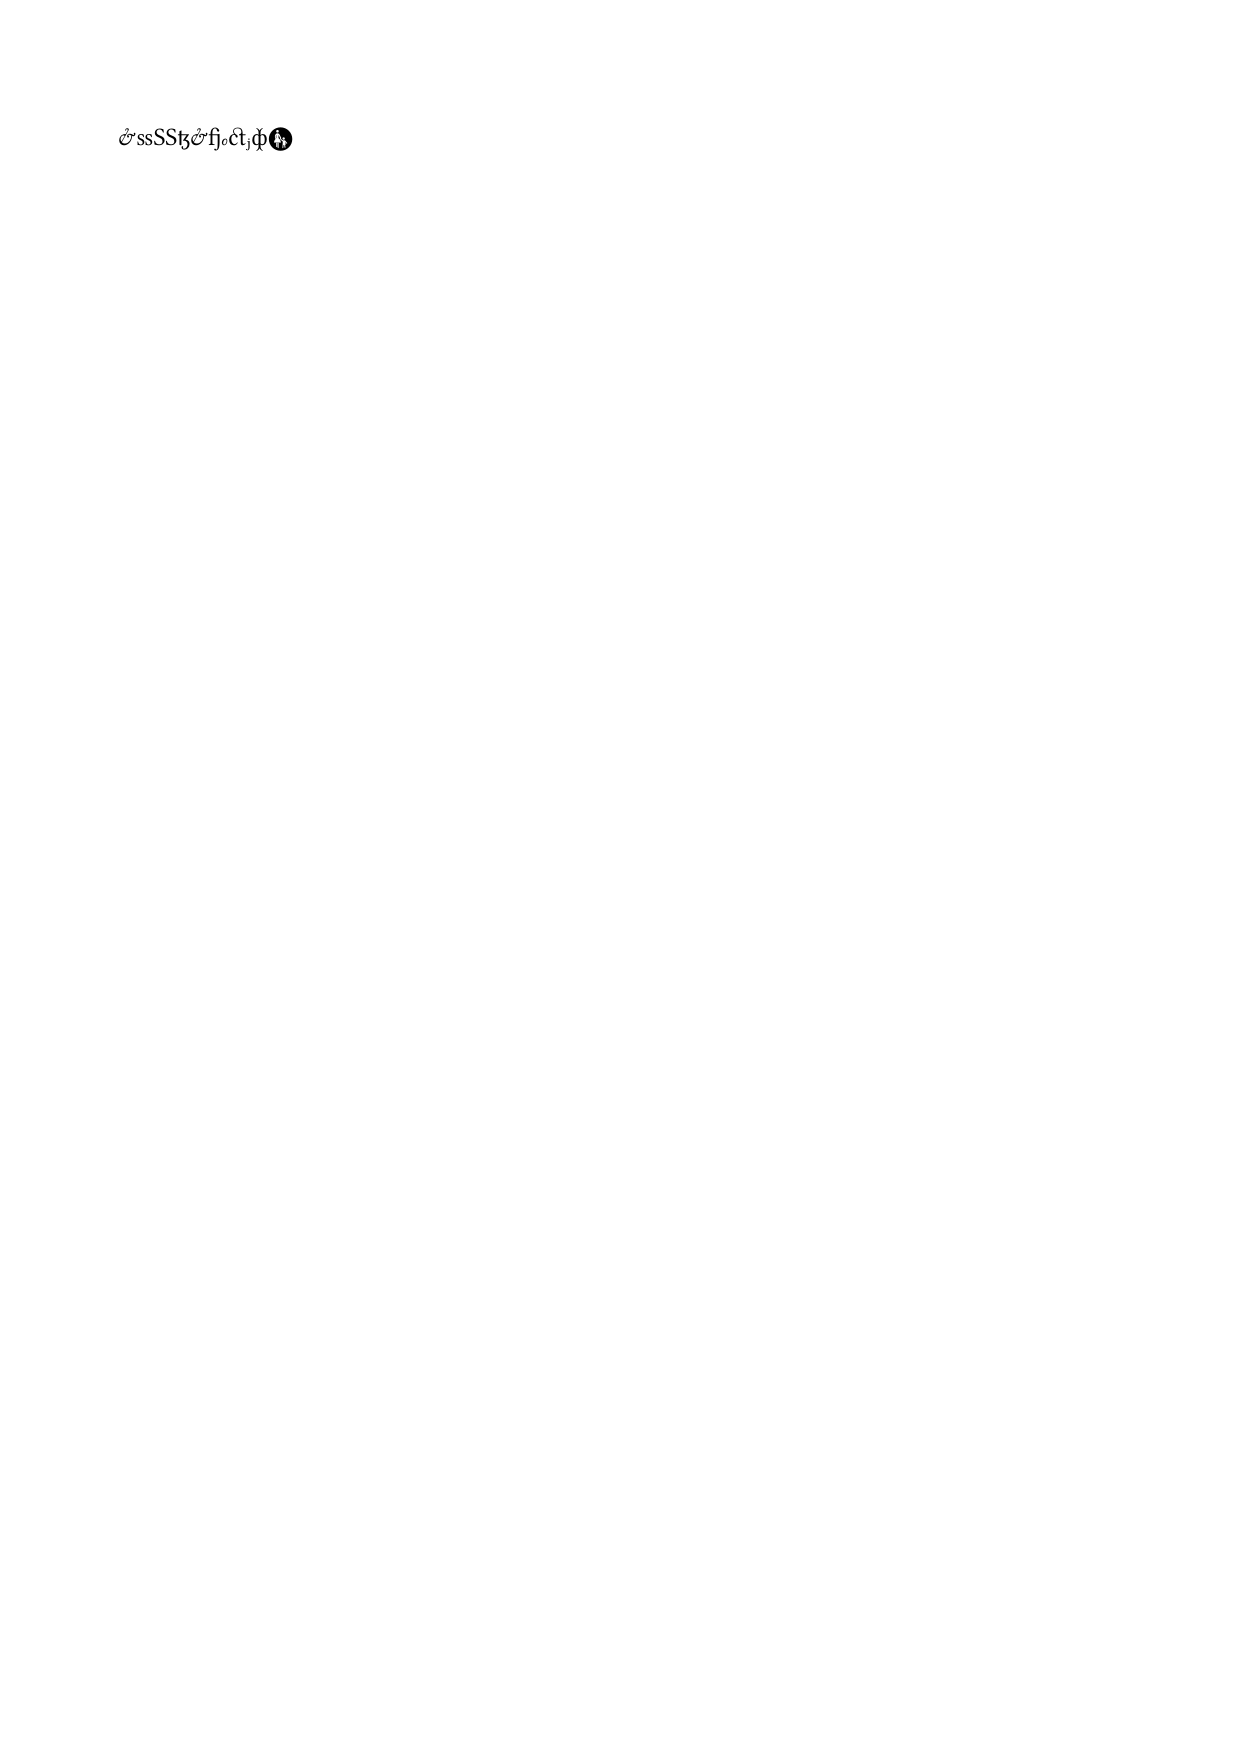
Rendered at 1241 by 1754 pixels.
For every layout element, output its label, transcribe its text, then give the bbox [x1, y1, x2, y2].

text  [118, 118, 1122, 152]
